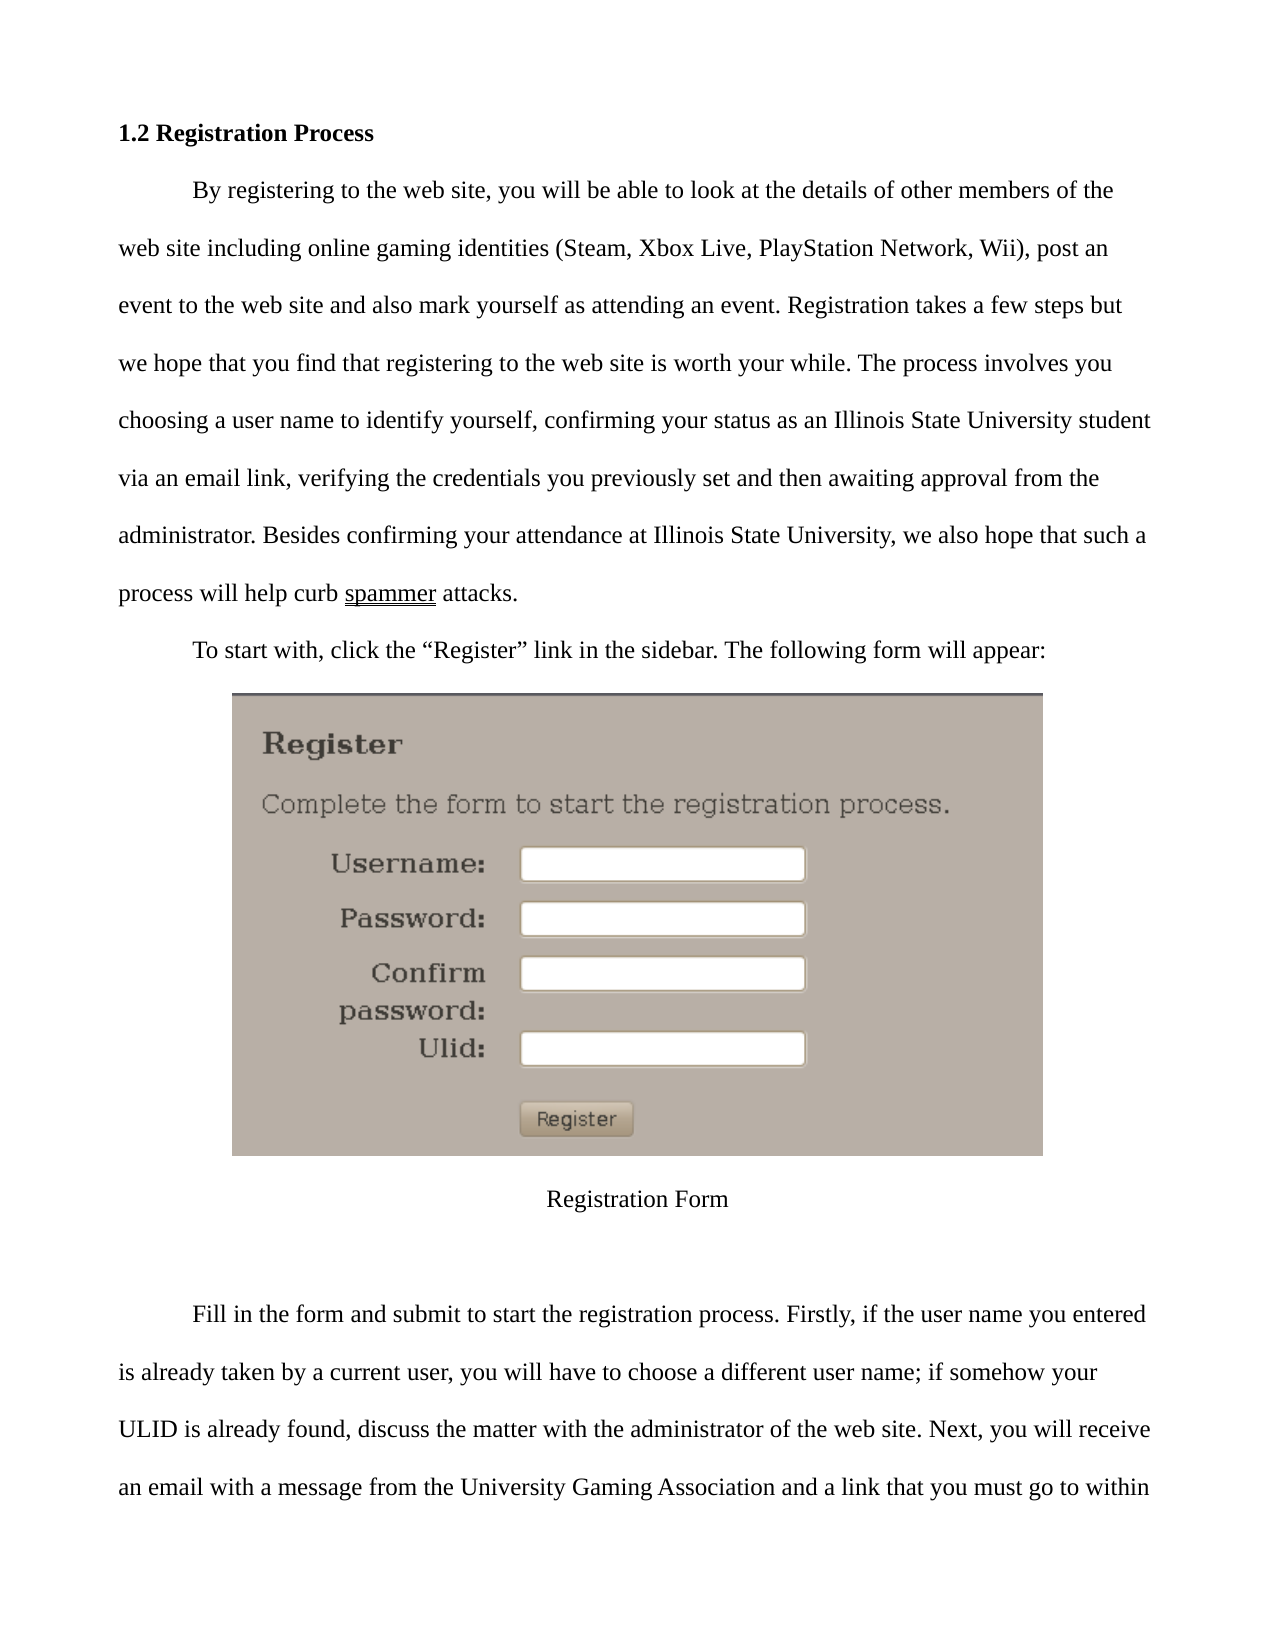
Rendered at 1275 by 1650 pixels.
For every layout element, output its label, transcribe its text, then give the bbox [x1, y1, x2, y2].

picture [232, 693, 1043, 1156]
text Registration Form [118, 693, 1157, 1213]
text By registering to the web site, you will be able to look at the details of other members of the web site including online gaming identities (Steam, Xbox Live, PlayStation Network, Wii), post an event to the web site and also mark yourself as attending an event. Registration takes a few steps but we hope that you find that registering to the web site is worth your while. The process involves you choosing a user name to identify yourself, confirming your status as an Illinois State University student via an email link, verifying the credentials you previously set and then awaiting approval from the administrator. Besides confirming your attendance at Illinois State University, we also hope that such a process will help curb spammer attacks. [118, 176, 1157, 607]
text Fill in the form and submit to start the registration process. Firstly, if the user name you entered is already taken by a current user, you will have to choose a different user name; if somehow your ULID is already found, discuss the matter with the administrator of the web site. Next, you will receive an email with a message from the University Gaming Association and a link that you must go to within [118, 1299, 1157, 1501]
text 1.2 Registration Process [118, 118, 1157, 147]
text To start with, click the “Register” link in the sidebar. The following form will appear: [118, 636, 1157, 664]
